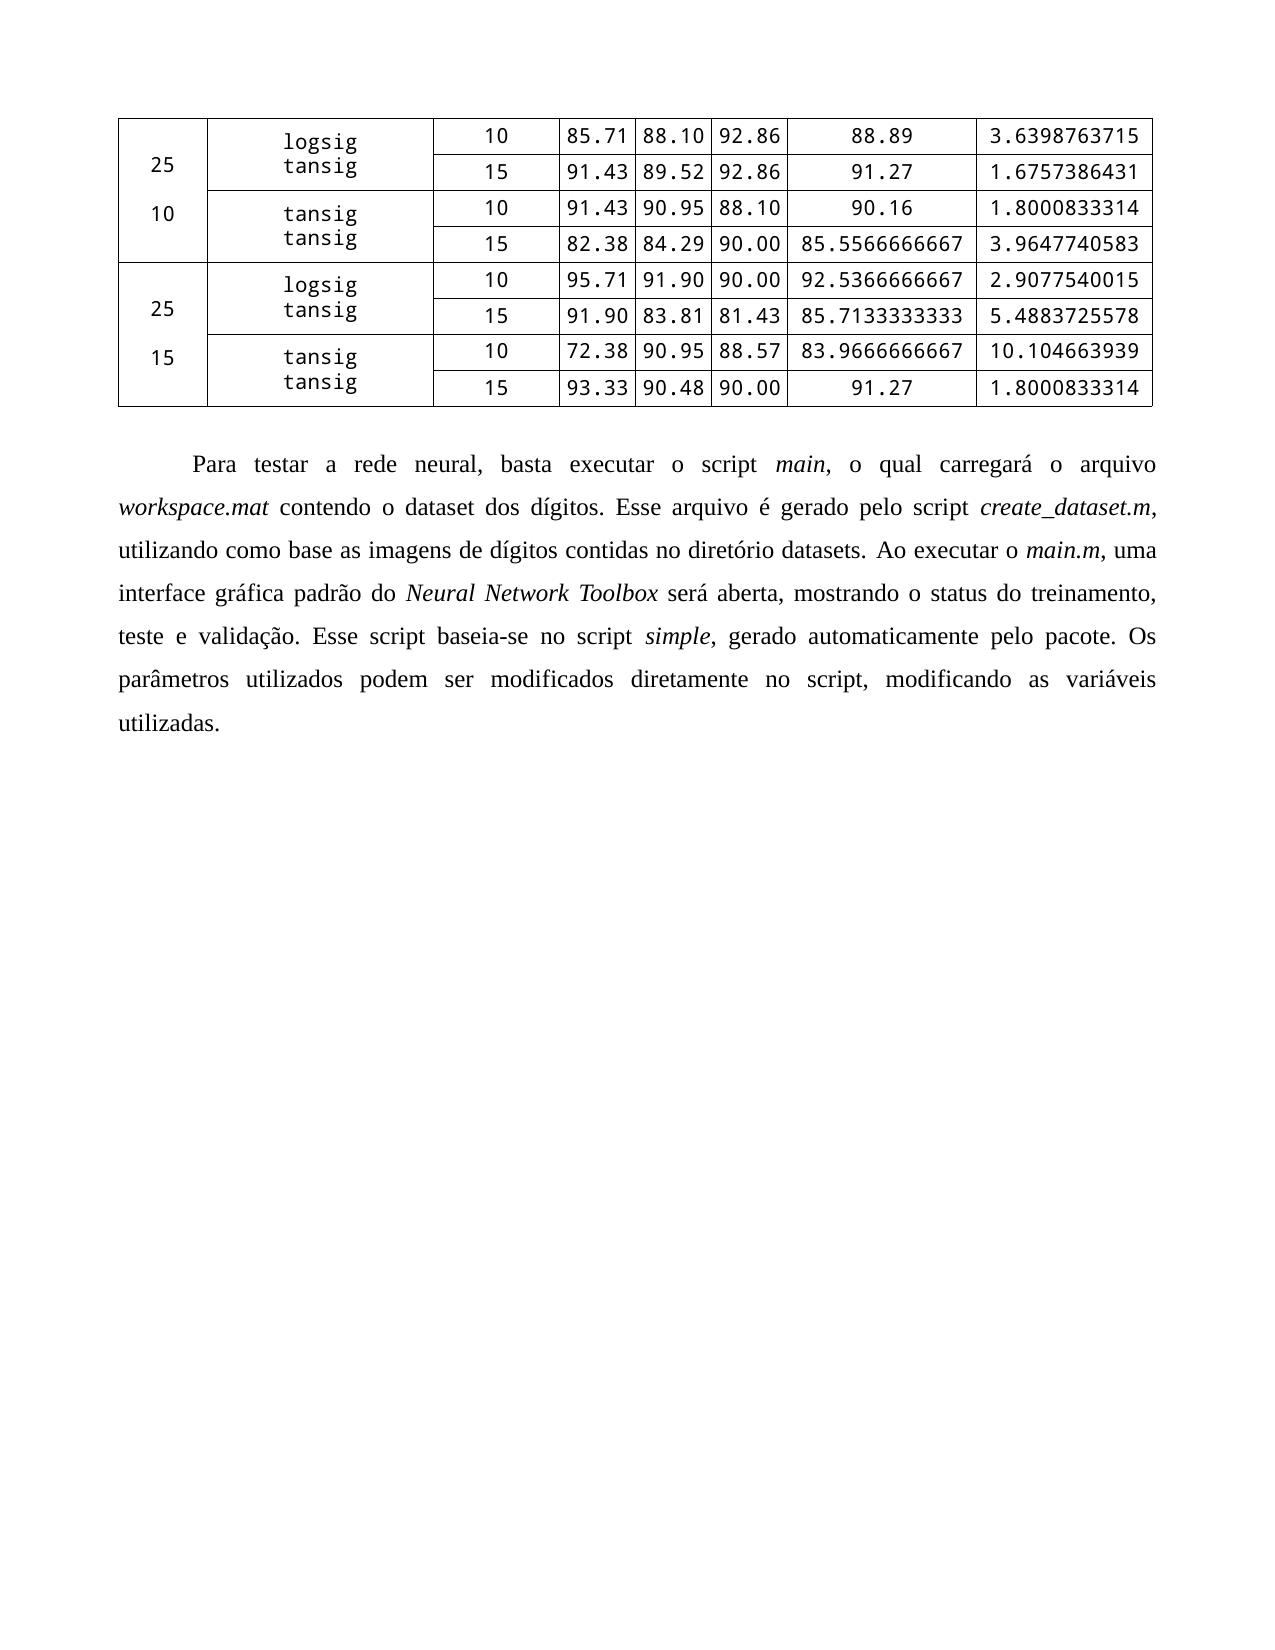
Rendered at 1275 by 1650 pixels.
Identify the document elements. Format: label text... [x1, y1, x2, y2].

table_cell 95.71 [560, 263, 635, 298]
table_cell 15 [434, 299, 559, 334]
table_cell 88.89 [788, 119, 976, 154]
table_cell 90.48 [636, 371, 711, 406]
table_cell 90.00 [712, 371, 787, 406]
table_cell 82.38 [560, 227, 635, 262]
table_cell 92.86 [712, 155, 787, 190]
table_cell 10 [434, 335, 559, 370]
table_cell 90.95 [636, 335, 711, 370]
table_cell tansig tansig [208, 335, 433, 406]
table_cell 88.57 [712, 335, 787, 370]
table_cell 10 [434, 191, 559, 226]
table_cell 15 [434, 227, 559, 262]
table_cell 90.00 [712, 227, 787, 262]
table_cell 90.95 [636, 191, 711, 226]
table_cell 25 10 [119, 119, 207, 262]
table_cell 3.6398763715 [977, 119, 1152, 154]
table_cell 81.43 [712, 299, 787, 334]
table_cell 1.8000833314 [977, 191, 1152, 226]
table_cell 5.4883725578 [977, 299, 1152, 334]
table_cell 85.7133333333 [788, 299, 976, 334]
table_cell 92.5366666667 [788, 263, 976, 298]
table_cell 88.10 [636, 119, 711, 154]
table_cell 91.27 [788, 371, 976, 406]
table_cell 92.86 [712, 119, 787, 154]
table_cell logsig tansig [208, 119, 433, 190]
table_cell 91.43 [560, 155, 635, 190]
table_cell 90.00 [712, 263, 787, 298]
table_cell 3.9647740583 [977, 227, 1152, 262]
table_cell 93.33 [560, 371, 635, 406]
table_cell 91.90 [560, 299, 635, 334]
table_cell 10.104663939 [977, 335, 1152, 370]
table_cell 91.27 [788, 155, 976, 190]
table_cell 10 [434, 119, 559, 154]
table_cell 85.5566666667 [788, 227, 976, 262]
table_cell 83.9666666667 [788, 335, 976, 370]
table_cell 91.90 [636, 263, 711, 298]
table_cell 85.71 [560, 119, 635, 154]
table_cell 10 [434, 263, 559, 298]
table_cell 84.29 [636, 227, 711, 262]
table_cell 25 15 [119, 263, 207, 406]
table_cell 15 [434, 155, 559, 190]
text Para testar a rede neural, basta executar o script main, o qual carregará o arquivo workspace.mat contendo o dataset dos dígitos. Esse arquivo é gerado pelo script create_dataset.m, utilizando como base as imagens de dígitos contidas no diretório datasets. Ao executar o main.m, uma interface gráfica padrão do Neural Network Toolbox será aberta, mostrando o status do treinamento, teste e validação. Esse script baseia-se no script simple, gerado automaticamente pelo pacote. Os parâmetros utilizados podem ser modificados diretamente no script, modificando as variáveis utilizadas. [118, 449, 1157, 736]
table_cell 91.43 [560, 191, 635, 226]
table_cell 90.16 [788, 191, 976, 226]
table_cell tansig tansig [208, 191, 433, 262]
table_cell logsig tansig [208, 263, 433, 334]
table_cell 89.52 [636, 155, 711, 190]
table_cell 88.10 [712, 191, 787, 226]
table_cell 1.8000833314 [977, 371, 1152, 406]
table_cell 72.38 [560, 335, 635, 370]
table_cell 1.6757386431 [977, 155, 1152, 190]
table_cell 83.81 [636, 299, 711, 334]
table_cell 15 [434, 371, 559, 406]
table_cell 2.9077540015 [977, 263, 1152, 298]
